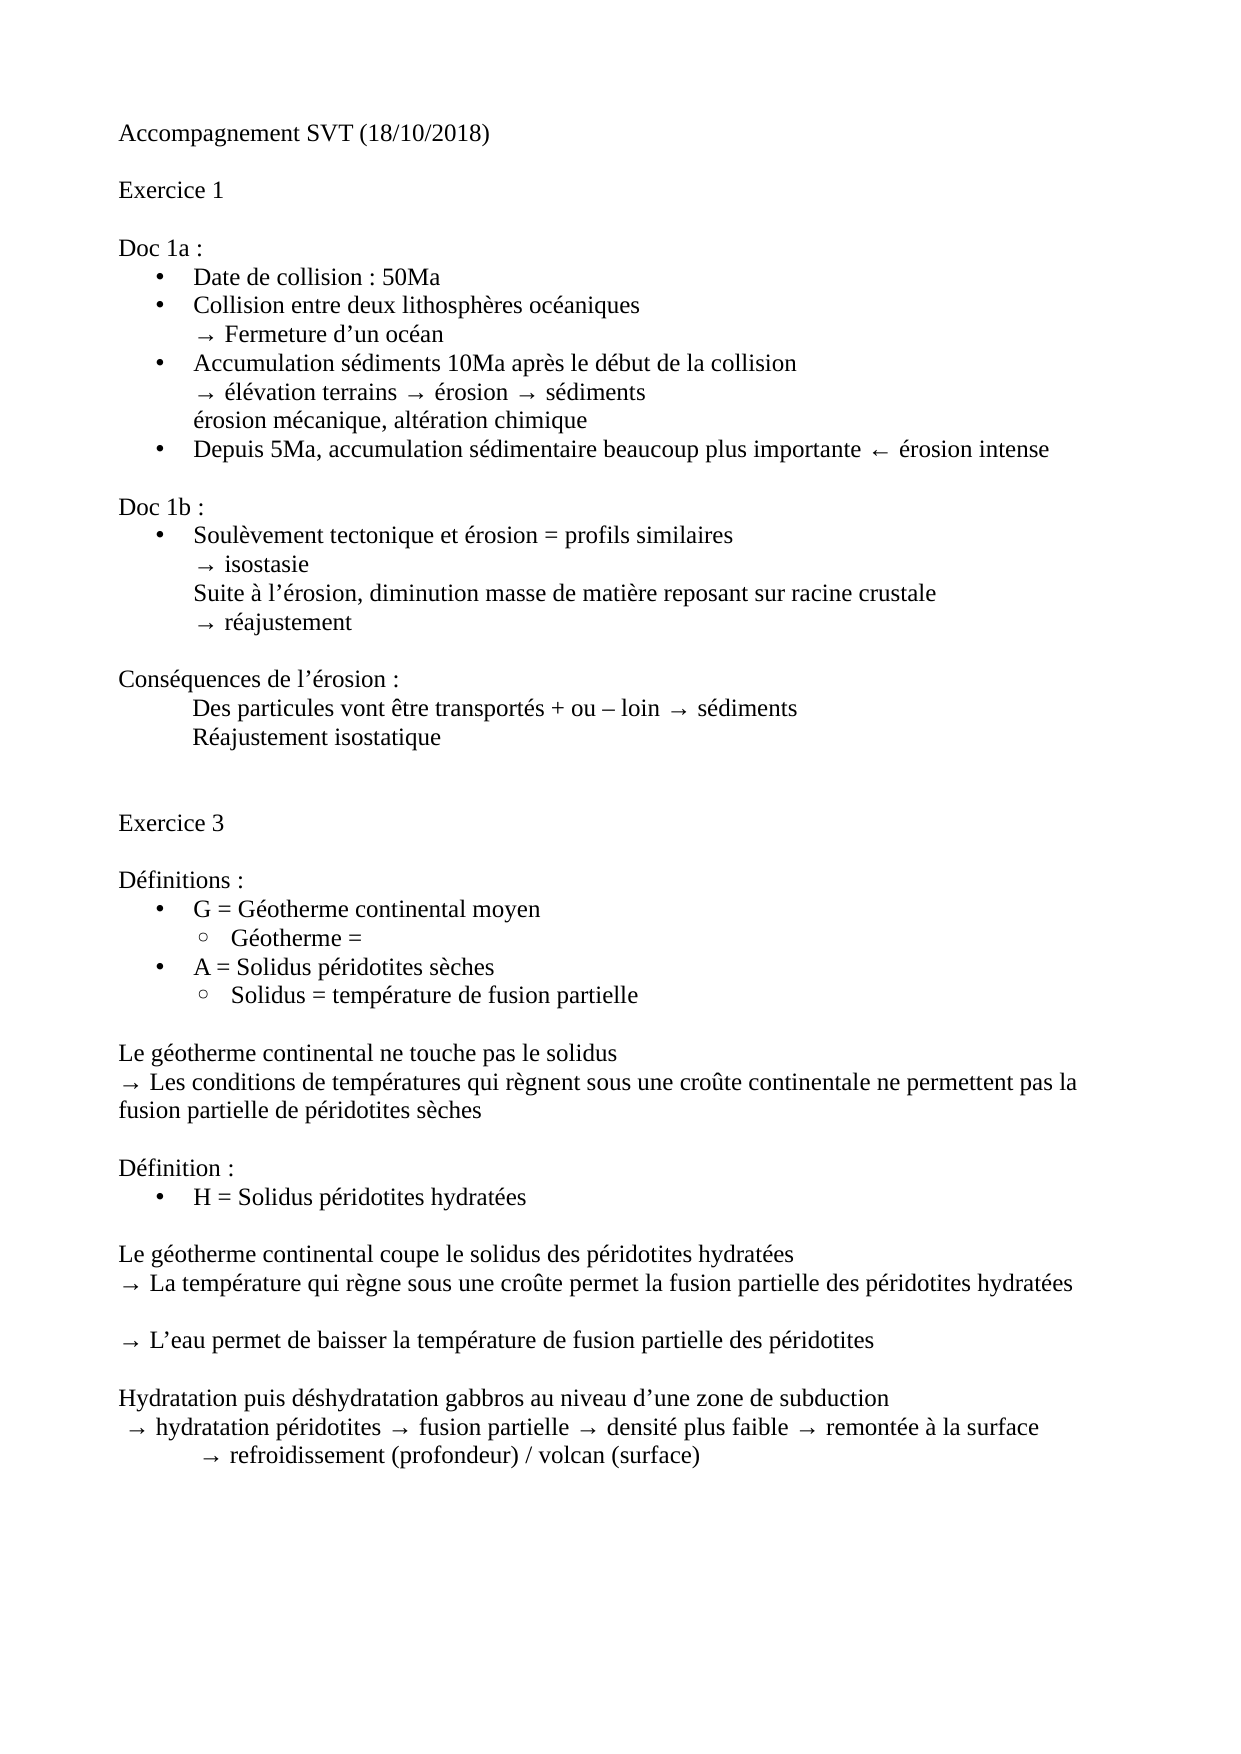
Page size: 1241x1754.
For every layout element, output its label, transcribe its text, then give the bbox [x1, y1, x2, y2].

text Hydratation puis déshydratation gabbros au niveau d’une zone de subduction [118, 1383, 1122, 1412]
list Soulèvement tectonique et érosion = profils similaires [156, 521, 1122, 549]
list Accumulation sédiments 10Ma après le début de la collision [156, 348, 1122, 377]
list A = Solidus péridotites sèches [156, 952, 1122, 981]
list Géotherme = [193, 923, 1122, 952]
text → hydratation péridotites → fusion partielle → densité plus faible → remontée à la surface [118, 1412, 1122, 1441]
list Depuis 5Ma, accumulation sédimentaire beaucoup plus importante ← érosion intense [156, 434, 1122, 463]
list G = Géotherme continental moyen [156, 894, 1122, 923]
text Accompagnement SVT (18/10/2018) [118, 118, 1122, 147]
list Suite à l’érosion, diminution masse de matière reposant sur racine crustale [156, 578, 1122, 607]
text Réajustement isostatique [118, 722, 1122, 751]
text Des particules vont être transportés + ou – loin → sédiments [118, 693, 1122, 722]
text Exercice 3 [118, 808, 1122, 837]
text → L’eau permet de baisser la température de fusion partielle des péridotites [118, 1326, 1122, 1354]
text Doc 1b : [118, 492, 1122, 521]
text Exercice 1 [118, 176, 1122, 204]
list → élévation terrains → érosion → sédiments [156, 377, 1122, 406]
text Conséquences de l’érosion : [118, 664, 1122, 693]
list érosion mécanique, altération chimique [156, 406, 1122, 434]
list H = Solidus péridotites hydratées [156, 1182, 1122, 1211]
list → réajustement [156, 607, 1122, 636]
text Définition : [118, 1153, 1122, 1182]
text Le géotherme continental ne touche pas le solidus [118, 1038, 1122, 1067]
list → isostasie [156, 549, 1122, 578]
text Doc 1a : [118, 233, 1122, 262]
text Définitions : [118, 866, 1122, 894]
text → Les conditions de températures qui règnent sous une croûte continentale ne permettent pas la fusion partielle de péridotites sèches [118, 1067, 1122, 1124]
list Date de collision : 50Ma [156, 262, 1122, 291]
list → Fermeture d’un océan [156, 319, 1122, 348]
text → refroidissement (profondeur) / volcan (surface) [118, 1441, 1122, 1469]
text → La température qui règne sous une croûte permet la fusion partielle des péridotites hydratées [118, 1268, 1122, 1297]
list Solidus = température de fusion partielle [193, 981, 1122, 1009]
list Collision entre deux lithosphères océaniques [156, 291, 1122, 319]
text Le géotherme continental coupe le solidus des péridotites hydratées [118, 1239, 1122, 1268]
